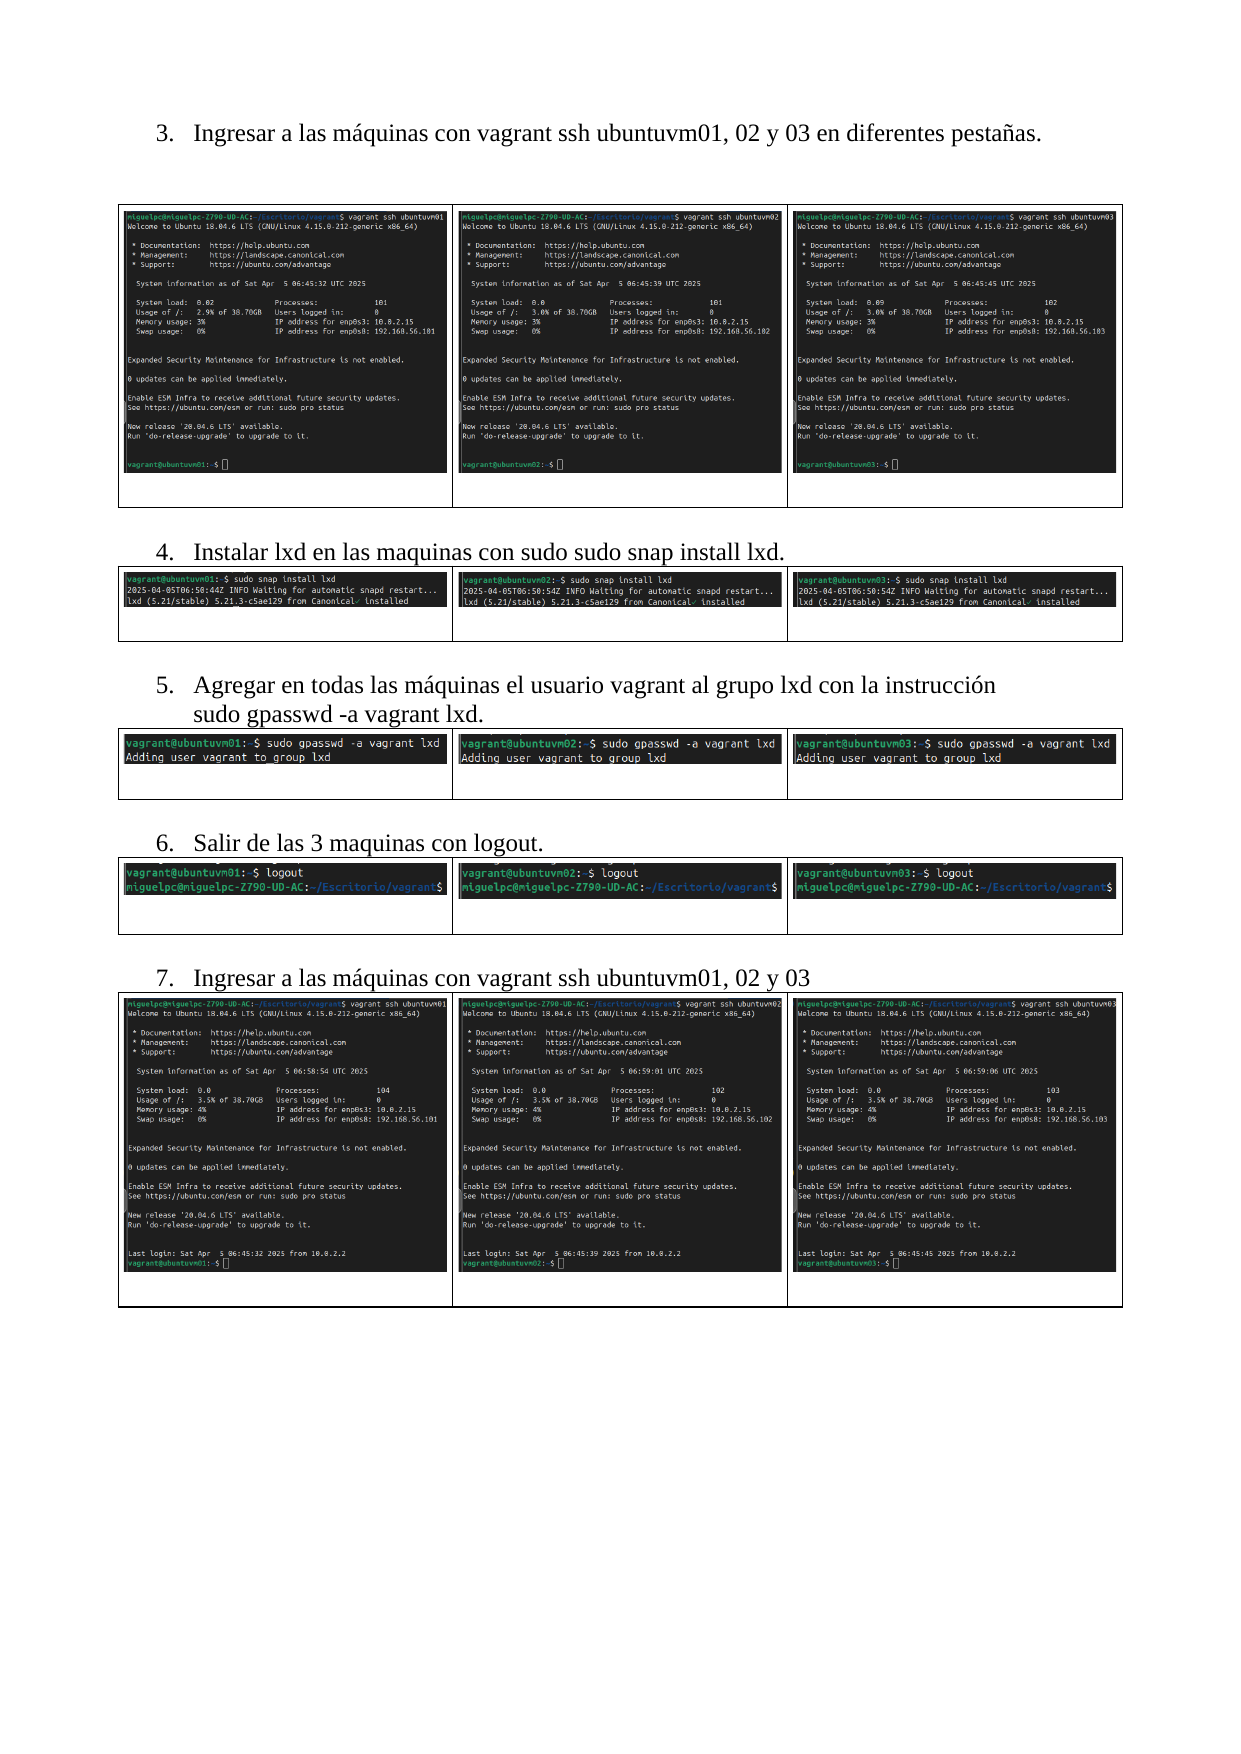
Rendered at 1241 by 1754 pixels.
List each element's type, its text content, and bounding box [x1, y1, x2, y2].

table_header [788, 729, 1122, 798]
picture [793, 211, 1117, 473]
table_header [788, 205, 1122, 507]
list Salir de las 3 maquinas con logout. [156, 828, 1122, 857]
picture [458, 572, 782, 607]
picture [458, 863, 782, 899]
table_header [119, 567, 452, 641]
table_header [453, 567, 787, 641]
table_header [788, 567, 1122, 641]
table_header [788, 993, 1122, 1306]
list Agregar en todas las máquinas el usuario vagrant al grupo lxd con la instrucción [156, 670, 1122, 699]
picture [793, 863, 1117, 899]
picture [793, 734, 1117, 764]
list Ingresar a las máquinas con vagrant ssh ubuntuvm01, 02 y 03 en diferentes pestañas. [156, 118, 1122, 147]
picture [123, 572, 447, 607]
table_header [119, 205, 452, 507]
table_header [453, 858, 787, 933]
table_header [453, 993, 787, 1306]
picture [123, 863, 447, 895]
list Instalar lxd en las maquinas con sudo sudo snap install lxd. [156, 537, 1122, 566]
table_header [119, 729, 452, 798]
picture [123, 211, 447, 473]
picture [458, 734, 782, 764]
table_header [119, 993, 452, 1306]
picture [123, 998, 447, 1272]
table_header [119, 858, 452, 933]
picture [458, 998, 782, 1272]
list sudo gpasswd -a vagrant lxd. [156, 699, 1122, 728]
picture [123, 734, 447, 764]
table_header [453, 205, 787, 507]
table_header [788, 858, 1122, 933]
table_header [453, 729, 787, 798]
picture [793, 572, 1117, 607]
picture [458, 211, 782, 473]
list Ingresar a las máquinas con vagrant ssh ubuntuvm01, 02 y 03 [156, 963, 1122, 992]
picture [793, 998, 1117, 1272]
